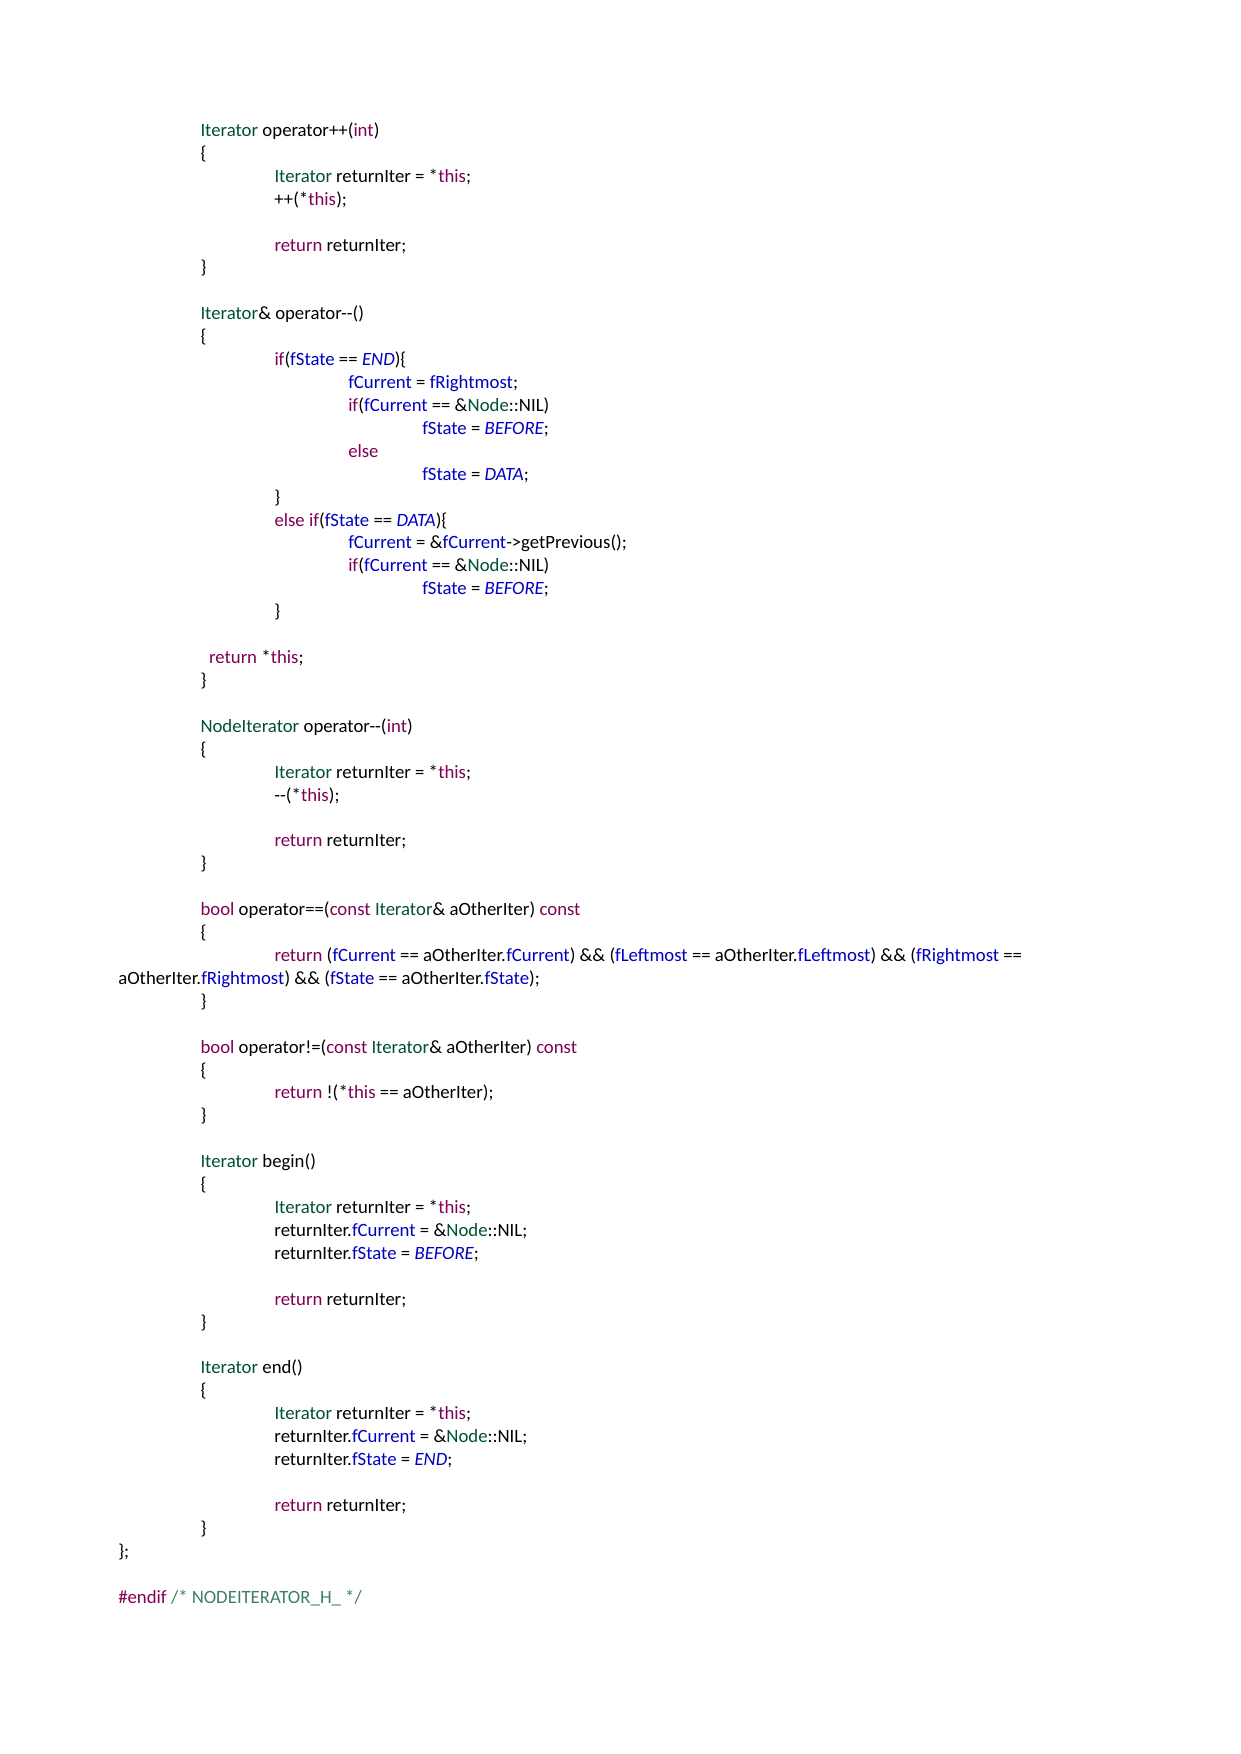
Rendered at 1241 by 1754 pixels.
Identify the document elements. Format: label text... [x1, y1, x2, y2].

text { [118, 920, 1122, 943]
text bool operator!=(const Iterator& aOtherIter) const [118, 1035, 1122, 1058]
text } [118, 668, 1122, 691]
text return !(*this == aOtherIter); [118, 1081, 1122, 1103]
text { [118, 737, 1122, 760]
text returnIter.fState = END; [118, 1447, 1122, 1470]
text return returnIter; [118, 1493, 1122, 1516]
text returnIter.fCurrent = &Node::NIL; [118, 1424, 1122, 1447]
text return (fCurrent == aOtherIter.fCurrent) && (fLeftmost == aOtherIter.fLeftmost) && (fRightmost == aOtherIter.fRightmost) && (fState == aOtherIter.fState); [118, 943, 1122, 989]
text return *this; [118, 645, 1122, 668]
text }; [118, 1539, 1122, 1562]
text fState = BEFORE; [118, 576, 1122, 599]
text returnIter.fCurrent = &Node::NIL; [118, 1218, 1122, 1241]
text return returnIter; [118, 233, 1122, 256]
text Iterator returnIter = *this; [118, 164, 1122, 187]
text if(fCurrent == &Node::NIL) [118, 553, 1122, 576]
text returnIter.fState = BEFORE; [118, 1241, 1122, 1264]
text Iterator returnIter = *this; [118, 1195, 1122, 1218]
text { [118, 141, 1122, 164]
text fCurrent = &fCurrent->getPrevious(); [118, 531, 1122, 553]
text Iterator returnIter = *this; [118, 1401, 1122, 1424]
text Iterator begin() [118, 1149, 1122, 1172]
text if(fState == END){ [118, 347, 1122, 370]
text { [118, 1058, 1122, 1081]
text } [118, 485, 1122, 508]
text } [118, 599, 1122, 622]
text } [118, 1103, 1122, 1126]
text #endif /* NODEITERATOR_H_ */ [118, 1585, 1122, 1608]
text Iterator& operator--() [118, 301, 1122, 324]
text fCurrent = fRightmost; [118, 370, 1122, 393]
text if(fCurrent == &Node::NIL) [118, 393, 1122, 416]
text } [118, 256, 1122, 278]
text bool operator==(const Iterator& aOtherIter) const [118, 897, 1122, 920]
text --(*this); [118, 783, 1122, 806]
text } [118, 1516, 1122, 1539]
text Iterator end() [118, 1356, 1122, 1378]
text { [118, 1378, 1122, 1401]
text return returnIter; [118, 1287, 1122, 1310]
text ++(*this); [118, 187, 1122, 210]
text else [118, 439, 1122, 462]
text } [118, 851, 1122, 874]
text Iterator returnIter = *this; [118, 760, 1122, 783]
text } [118, 989, 1122, 1012]
text NodeIterator operator--(int) [118, 714, 1122, 737]
text else if(fState == DATA){ [118, 508, 1122, 531]
text } [118, 1310, 1122, 1333]
text fState = BEFORE; [118, 416, 1122, 439]
text { [118, 1172, 1122, 1195]
text return returnIter; [118, 828, 1122, 851]
text Iterator operator++(int) [118, 118, 1122, 141]
text { [118, 324, 1122, 347]
text fState = DATA; [118, 462, 1122, 485]
